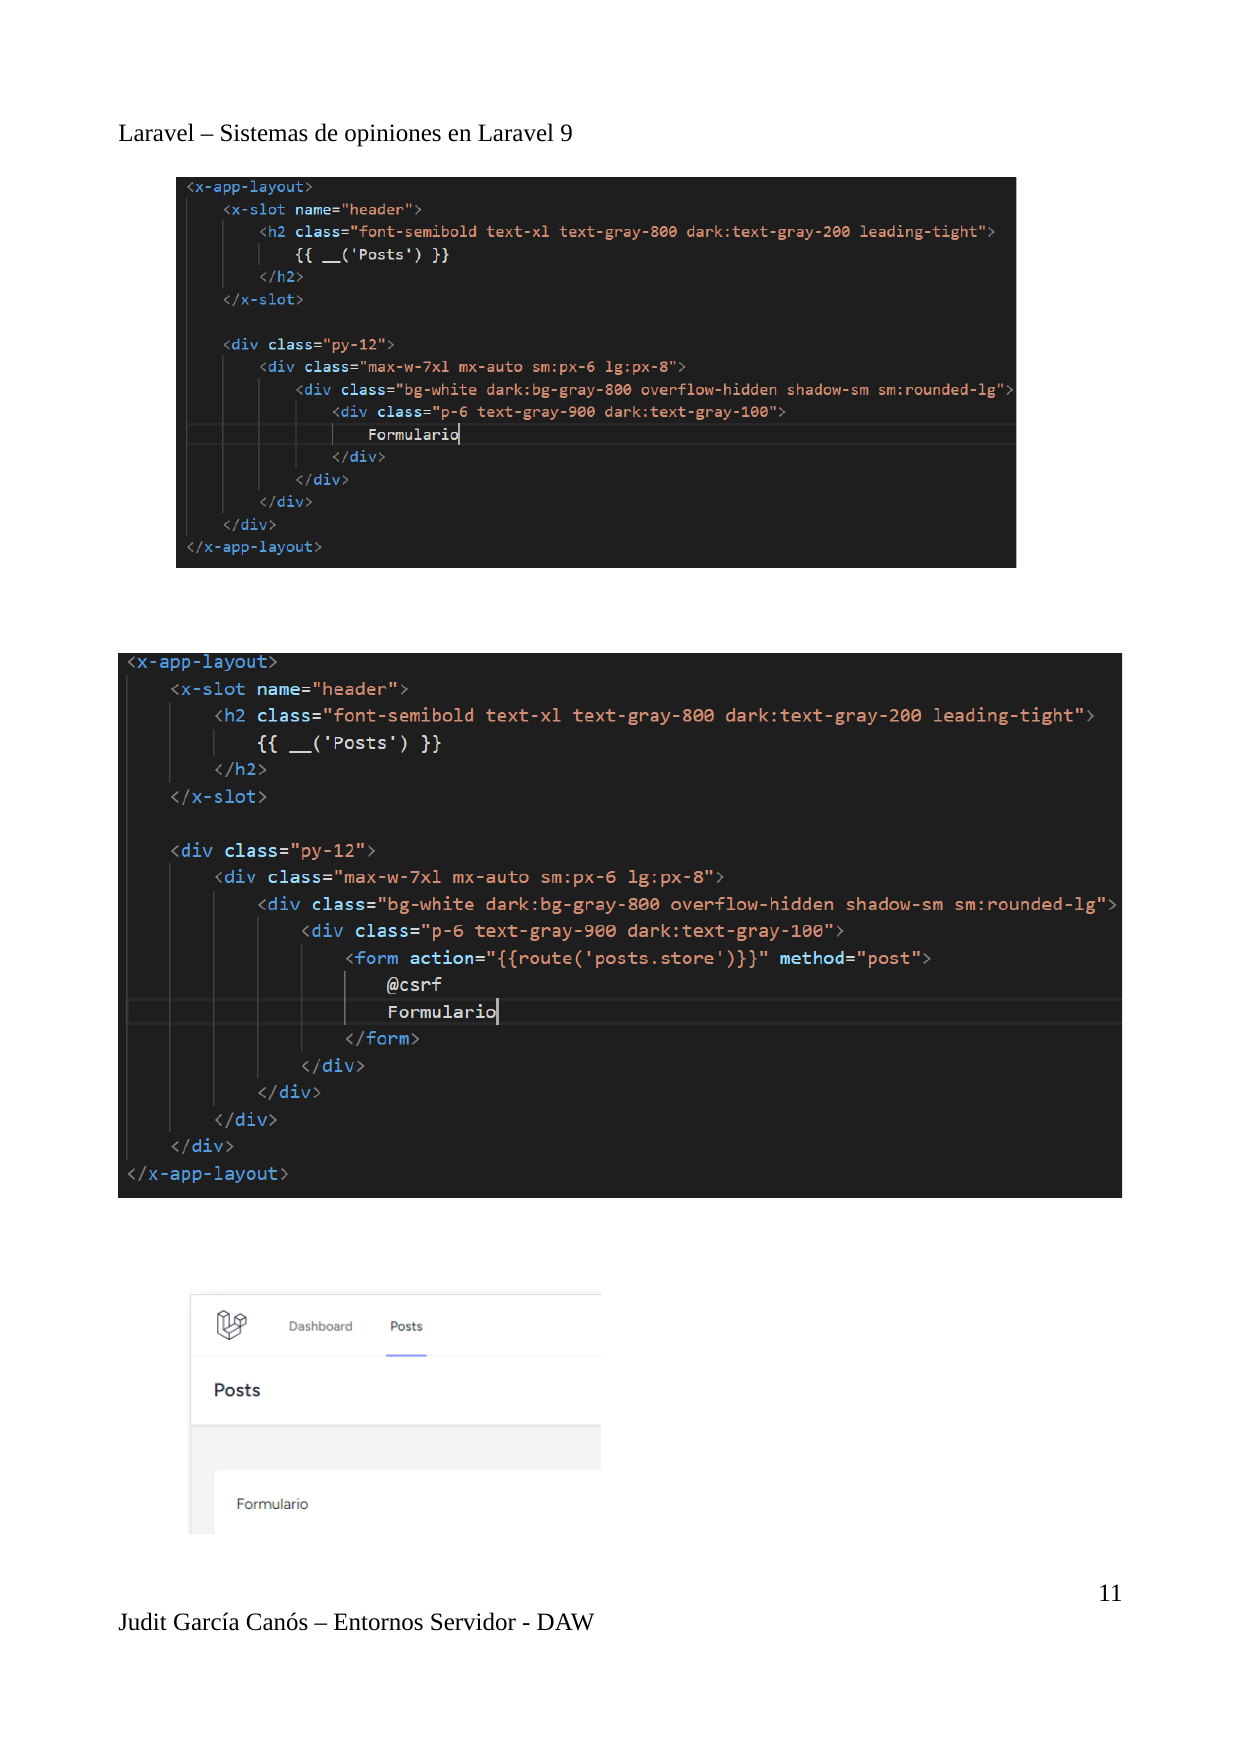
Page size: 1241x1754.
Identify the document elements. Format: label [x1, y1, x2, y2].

picture [118, 653, 1123, 1198]
picture [187, 1291, 601, 1534]
picture [176, 177, 1017, 568]
